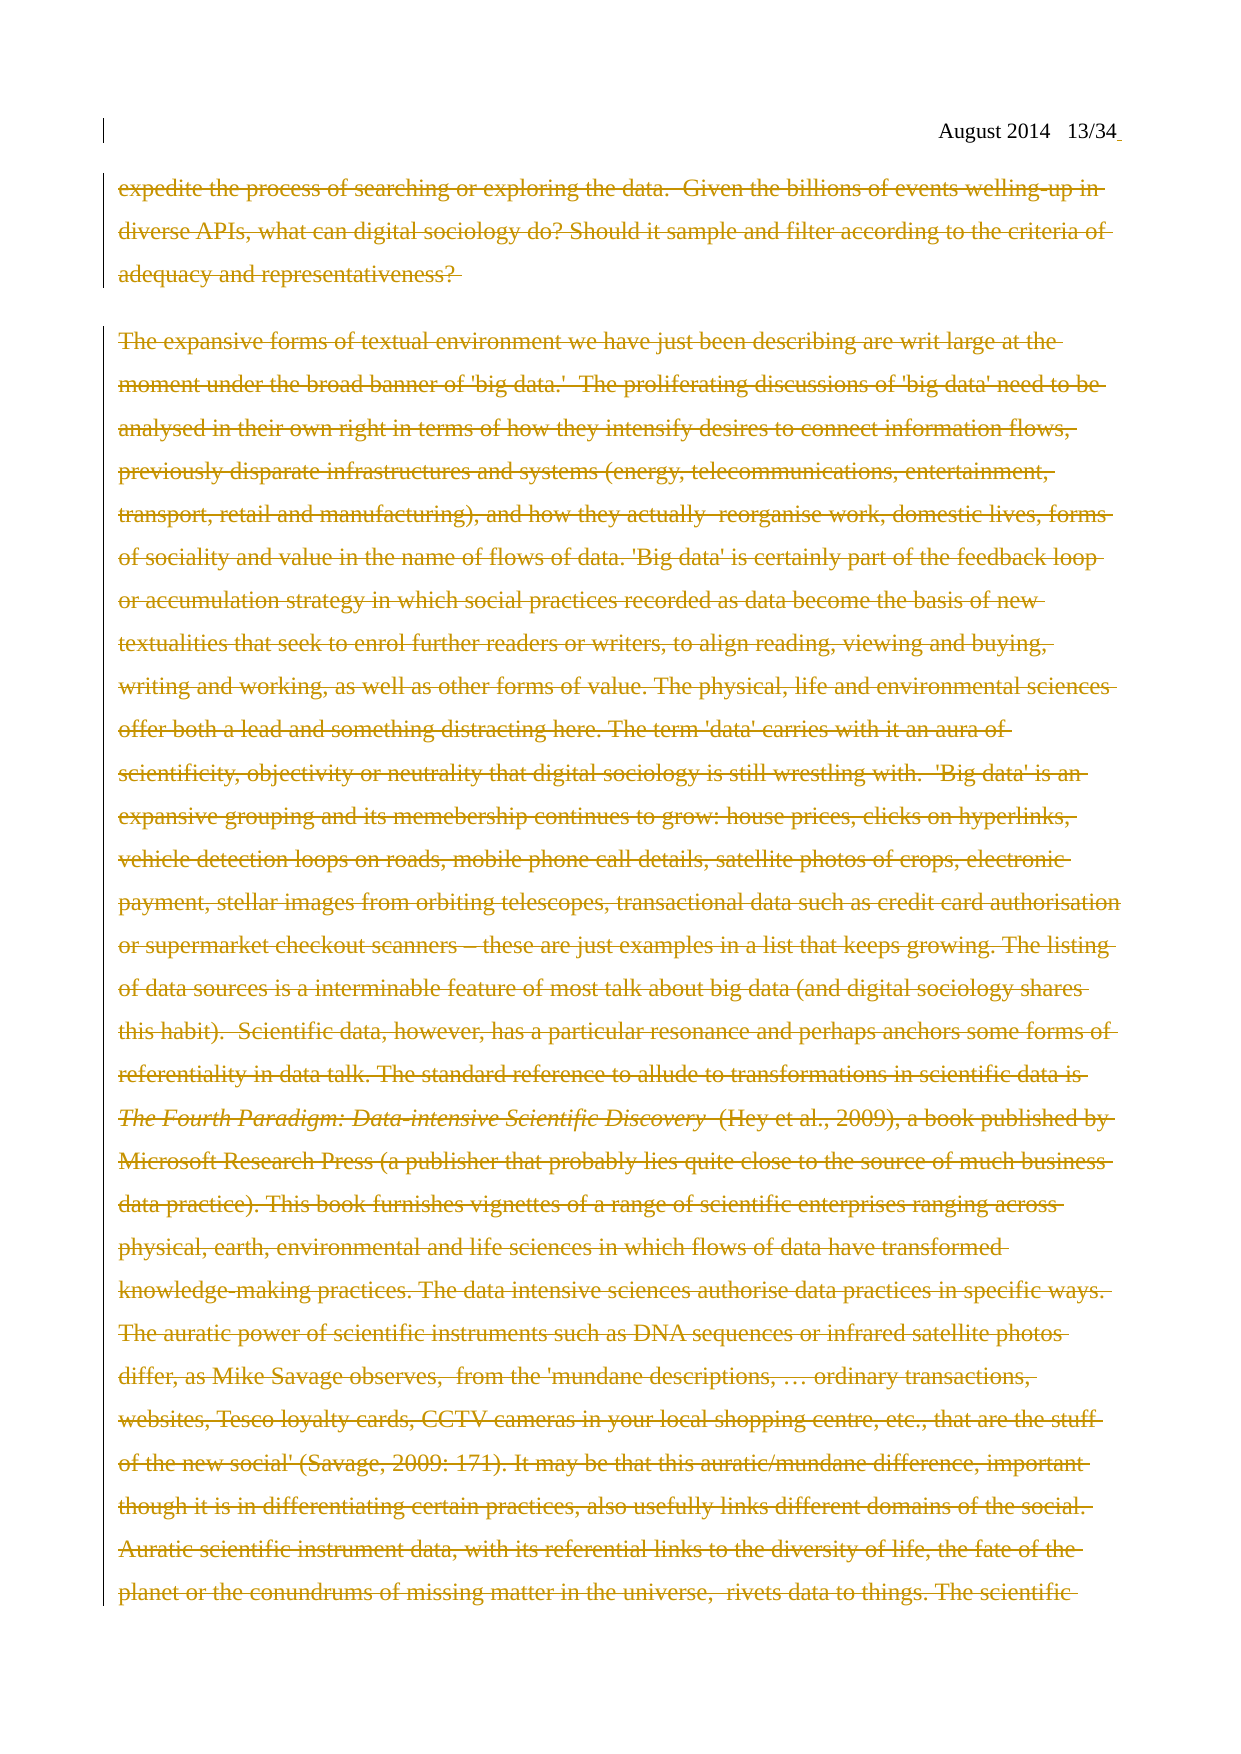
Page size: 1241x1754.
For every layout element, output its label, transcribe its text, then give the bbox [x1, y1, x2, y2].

text Although it might seem a purely technical or practical issue, the problem of traversing such data flows lies at the heart of digital sociology as well as many parts of contemporary culture. One response to the problem of traversing data flows is to make devices that capture, reduce or visualize data. [118, 173, 1122, 1606]
